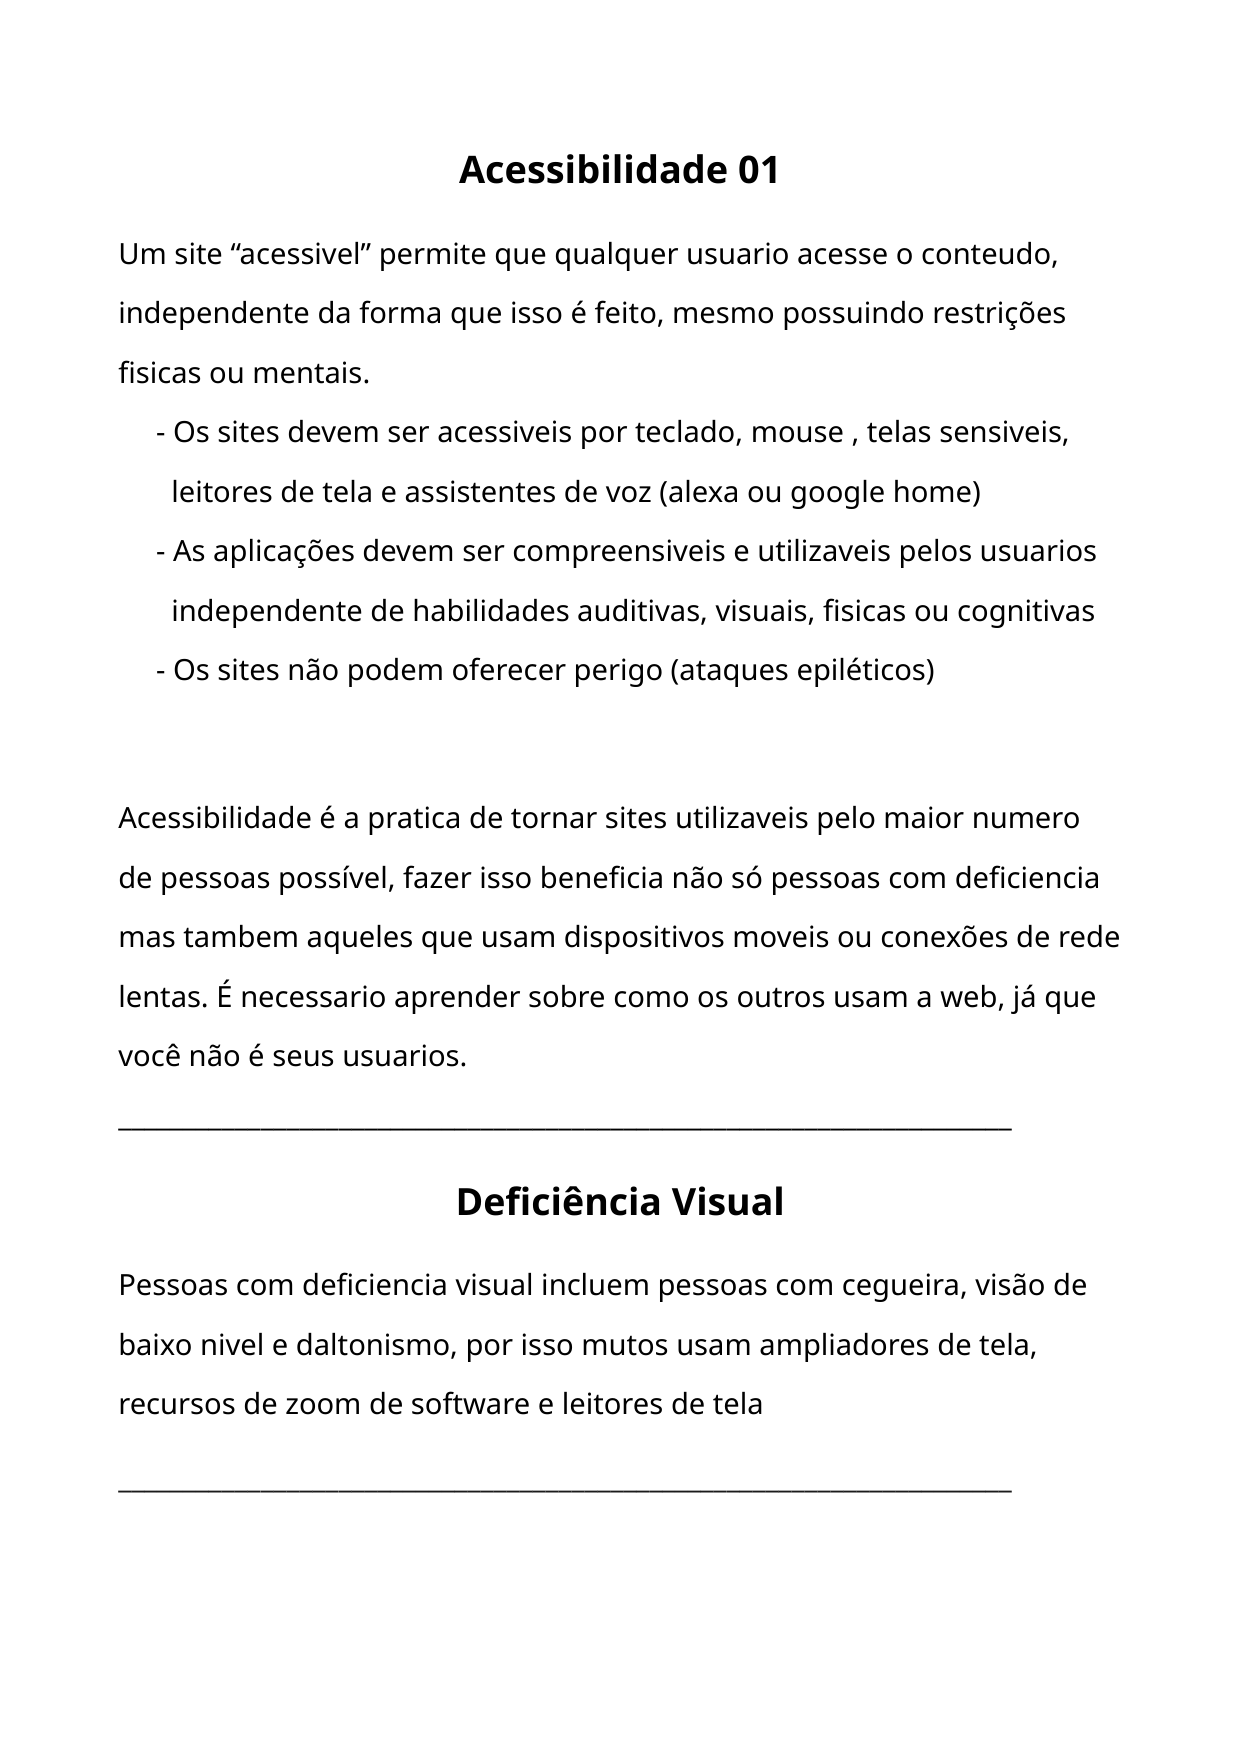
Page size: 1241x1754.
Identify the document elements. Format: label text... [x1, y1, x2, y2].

text leitores de tela e assistentes de voz (alexa ou google home) [118, 471, 1122, 511]
text _____________________________________________________________________ [118, 1095, 1122, 1135]
subtitle Deficiência Visual [118, 1175, 1122, 1226]
subtitle Acessibilidade 01 [118, 143, 1122, 195]
text _____________________________________________________________________ [118, 1457, 1122, 1497]
text - Os sites não podem oferecer perigo (ataques epiléticos) [118, 649, 1122, 689]
text Acessibilidade é a pratica de tornar sites utilizaveis pelo maior numero de pessoas possível, fazer isso beneficia não só pessoas com deficiencia mas tambem aqueles que usam dispositivos moveis ou conexões de rede lentas. É necessario aprender sobre como os outros usam a web, já que você não é seus usuarios. [118, 798, 1122, 1075]
text - As aplicações devem ser compreensiveis e utilizaveis pelos usuarios [118, 531, 1122, 570]
text Pessoas com deficiencia visual incluem pessoas com cegueira, visão de baixo nivel e daltonismo, por isso mutos usam ampliadores de tela, recursos de zoom de software e leitores de tela [118, 1264, 1122, 1423]
text - Os sites devem ser acessiveis por teclado, mouse , telas sensiveis, [118, 412, 1122, 451]
text Um site “acessivel” permite que qualquer usuario acesse o conteudo, independente da forma que isso é feito, mesmo possuindo restrições fisicas ou mentais. [118, 233, 1122, 392]
text independente de habilidades auditivas, visuais, fisicas ou cognitivas [118, 590, 1122, 630]
